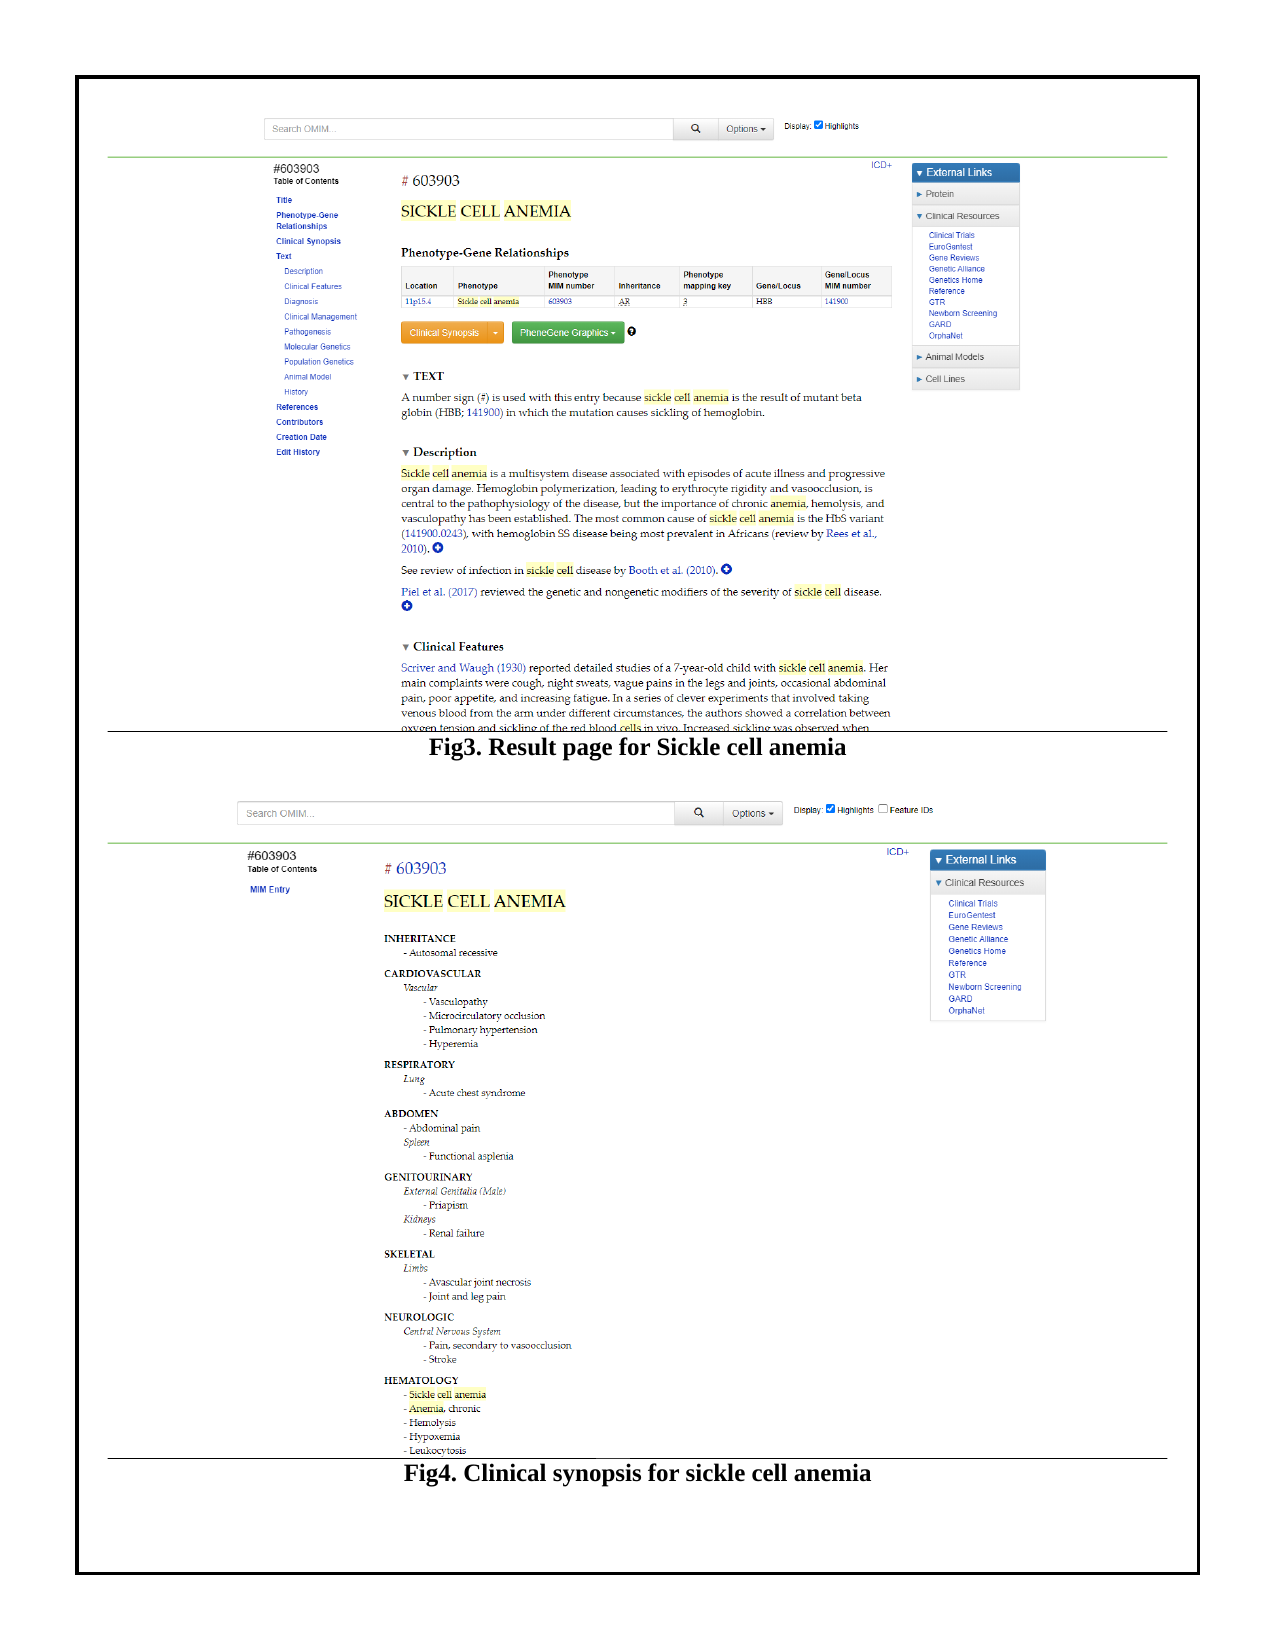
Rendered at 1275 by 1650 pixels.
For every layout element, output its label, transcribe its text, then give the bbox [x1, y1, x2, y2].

text Fig4. Clinical synopsis for sickle cell anemia [108, 1459, 1167, 1487]
text Fig3. Result page for Sickle cell anemia [108, 732, 1167, 761]
picture [107, 789, 1168, 1459]
picture [107, 107, 1168, 732]
